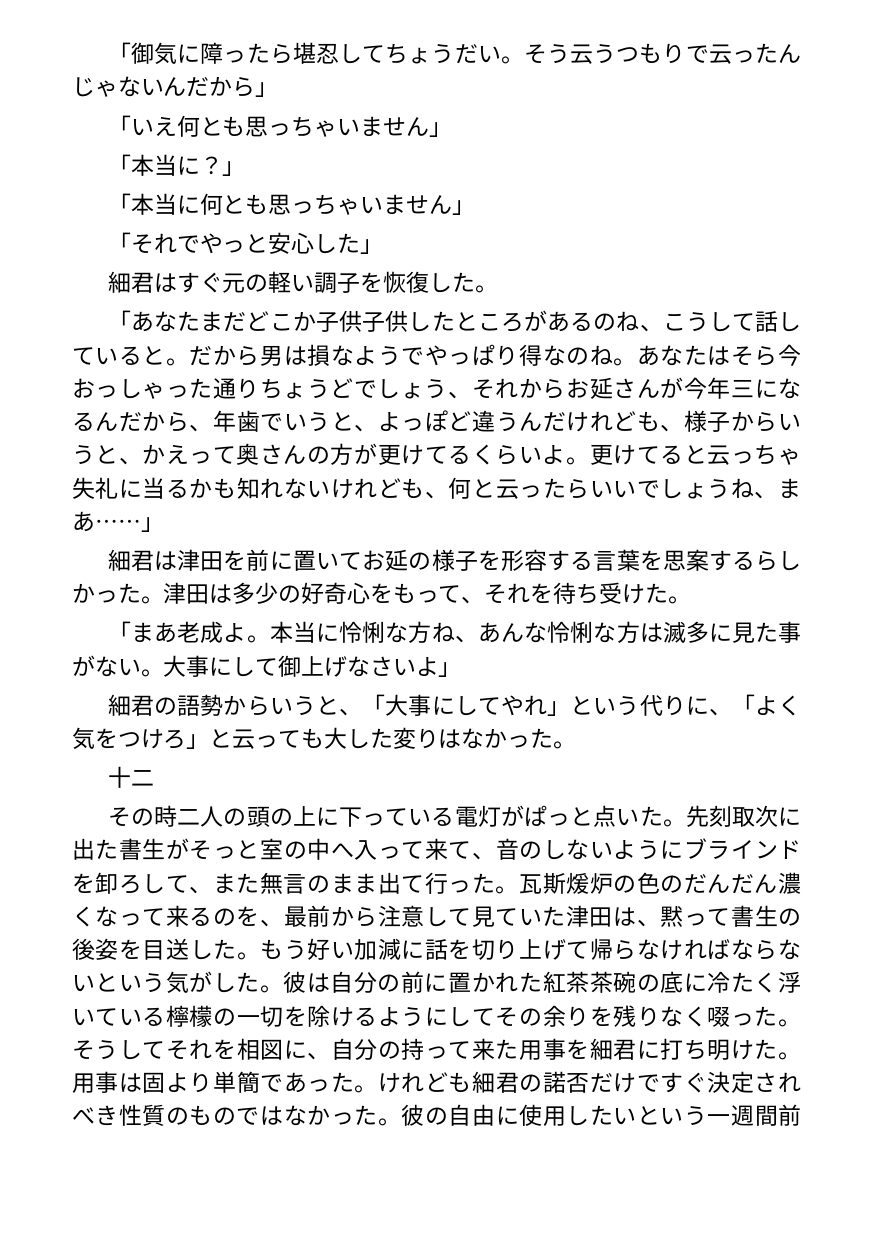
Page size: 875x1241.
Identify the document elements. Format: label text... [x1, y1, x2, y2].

text 細君は津田を前に置いてお延の様子を形容する言葉を思案するらしかった。津田は多少の好奇心をもって、それを待ち受けた。 [72, 543, 802, 609]
text その時二人の頭の上に下っている電灯がぱっと点いた。先刻取次に出た書生がそっと室の中へ入って来て、音のしないようにブラインドを卸ろして、また無言のまま出て行った。瓦斯煖炉の色のだんだん濃くなって来るのを、最前から注意して見ていた津田は、黙って書生の後姿を目送した。もう好い加減に話を切り上げて帰らなければならないという気がした。彼は自分の前に置かれた紅茶茶碗の底に冷たく浮いている檸檬の一切を除けるようにしてその余りを残りなく啜った。そうしてそれを相図に、自分の持って来た用事を細君に打ち明けた。用事は固より単簡であった。けれども細君の諾否だけですぐ決定されべき性質のものではなかった。彼の自由に使用したいという一週間前 [72, 799, 802, 1131]
text 「まあ老成よ。本当に怜悧な方ね、あんな怜悧な方は滅多に見た事がない。大事にして御上げなさいよ」 [72, 615, 802, 682]
text 「いえ何とも思っちゃいません」 [72, 108, 802, 142]
text 「本当に何とも思っちゃいません」 [72, 187, 802, 220]
text 細君はすぐ元の軽い調子を恢復した。 [72, 265, 802, 298]
text 「本当に？」 [72, 148, 802, 181]
text 細君の語勢からいうと、「大事にしてやれ」という代りに、「よく気をつけろ」と云っても大した変りはなかった。 [72, 688, 802, 754]
text 「それでやっと安心した」 [72, 226, 802, 259]
text 「あなたまだどこか子供子供したところがあるのね、こうして話していると。だから男は損なようでやっぱり得なのね。あなたはそら今おっしゃった通りちょうどでしょう、それからお延さんが今年三になるんだから、年歯でいうと、よっぽど違うんだけれども、様子からいうと、かえって奥さんの方が更けてるくらいよ。更けてると云っちゃ失礼に当るかも知れないけれども、何と云ったらいいでしょうね、まあ……」 [72, 304, 802, 537]
text 十二 [72, 760, 802, 793]
text 「御気に障ったら堪忍してちょうだい。そう云うつもりで云ったんじゃないんだから」 [72, 36, 802, 102]
